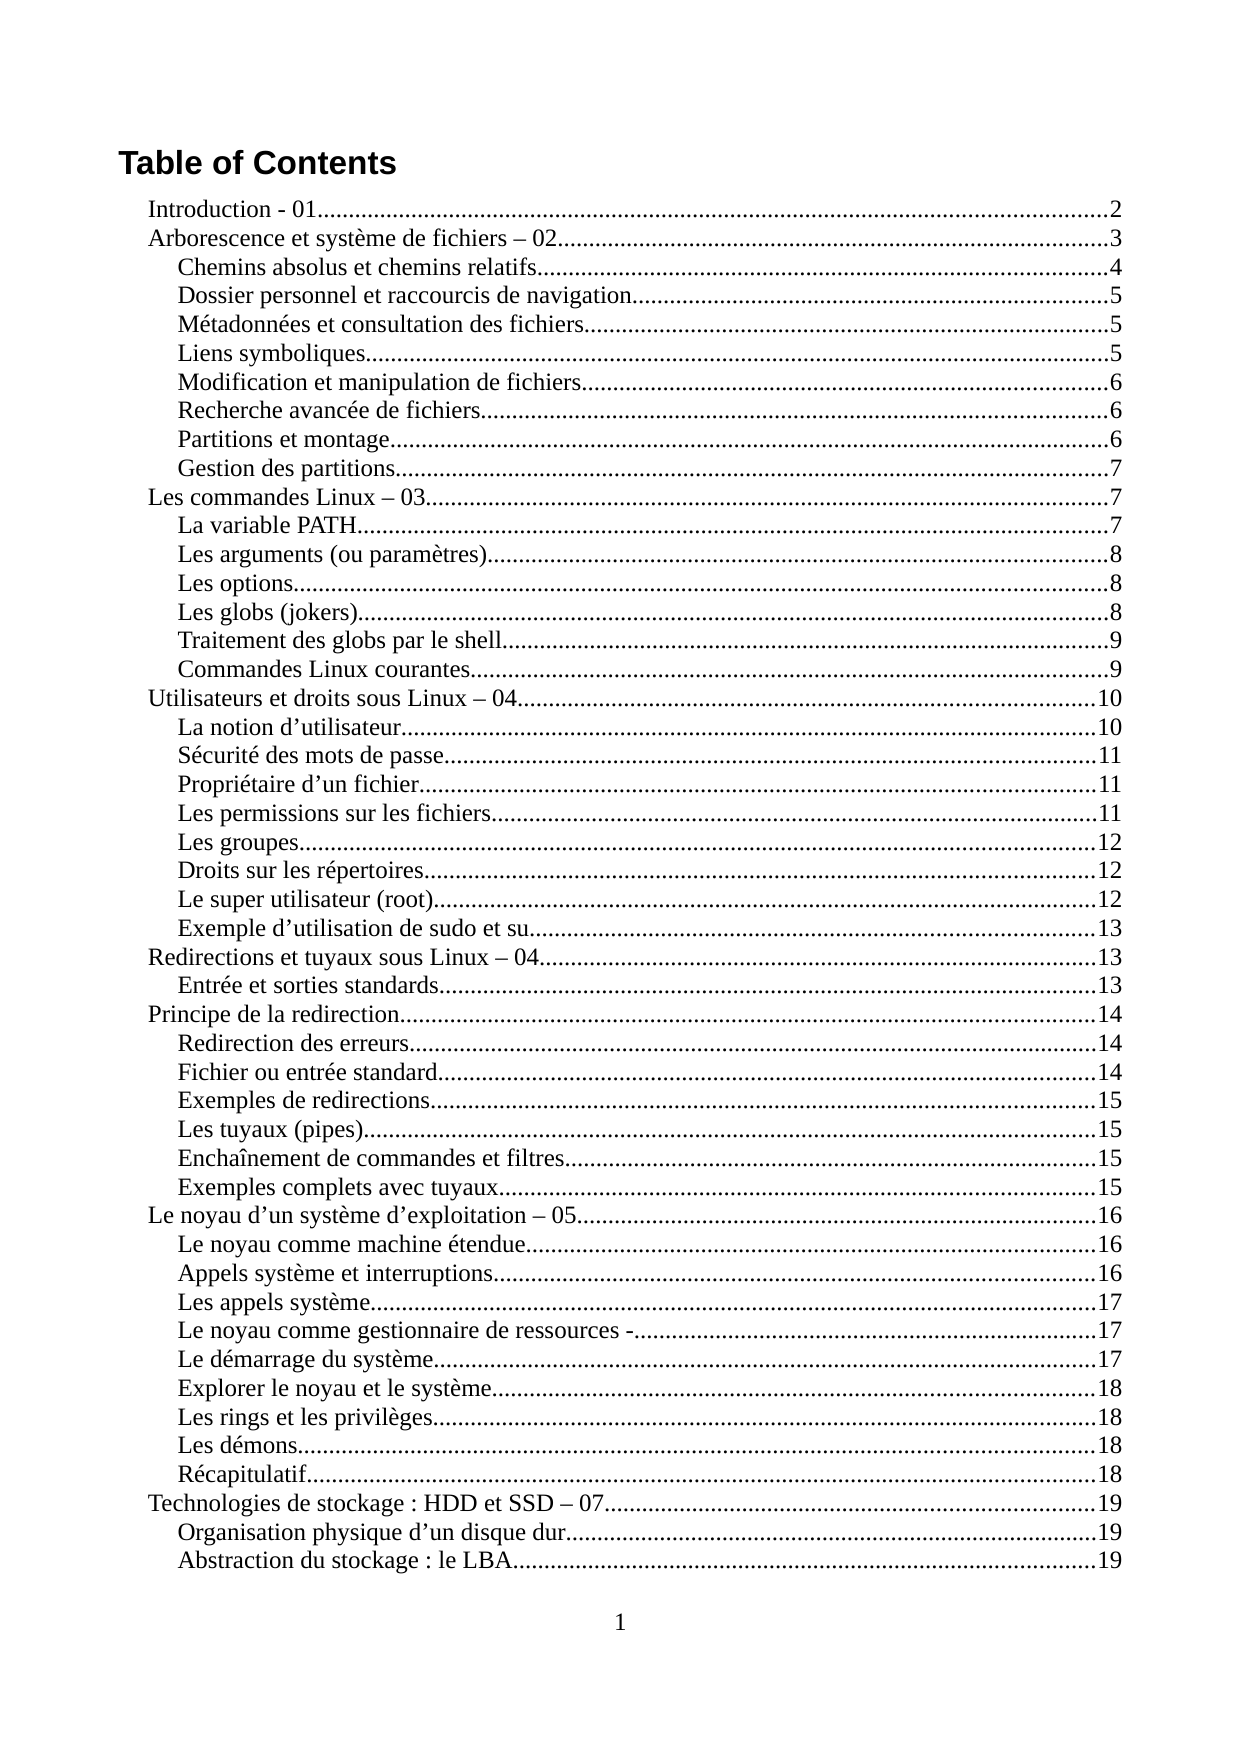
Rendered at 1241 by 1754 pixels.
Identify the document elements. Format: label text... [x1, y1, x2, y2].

text Propriétaire d’un fichier 11 [177, 769, 1122, 798]
text Exemples complets avec tuyaux 15 [177, 1172, 1122, 1200]
text Les tuyaux (pipes) 15 [177, 1114, 1122, 1143]
text Partitions et montage 6 [177, 424, 1122, 453]
text Entrée et sorties standards 13 [177, 970, 1122, 999]
text Introduction - 01 2 [148, 194, 1122, 223]
text Redirection des erreurs 14 [177, 1028, 1122, 1057]
text La notion d’utilisateur 10 [177, 712, 1122, 740]
text Exemples de redirections 15 [177, 1085, 1122, 1114]
text Le démarrage du système 17 [177, 1344, 1122, 1373]
text Métadonnées et consultation des fichiers 5 [177, 309, 1122, 338]
text Commandes Linux courantes 9 [177, 654, 1122, 683]
text Chemins absolus et chemins relatifs 4 [177, 252, 1122, 280]
text Les rings et les privilèges 18 [177, 1402, 1122, 1430]
text Traitement des globs par le shell 9 [177, 625, 1122, 654]
text Droits sur les répertoires 12 [177, 855, 1122, 884]
text Redirections et tuyaux sous Linux – 04 13 [148, 942, 1122, 970]
text Explorer le noyau et le système 18 [177, 1373, 1122, 1402]
subtitle Table of Contents [118, 143, 1122, 182]
text Les groupes 12 [177, 827, 1122, 855]
text Abstraction du stockage : le LBA 19 [177, 1545, 1122, 1574]
text Fichier ou entrée standard 14 [177, 1057, 1122, 1085]
text Recherche avancée de fichiers 6 [177, 395, 1122, 424]
text Modification et manipulation de fichiers 6 [177, 367, 1122, 395]
text Exemple d’utilisation de sudo et su 13 [177, 913, 1122, 942]
text Gestion des partitions 7 [177, 453, 1122, 482]
text Principe de la redirection 14 [148, 999, 1122, 1028]
text Les appels système 17 [177, 1287, 1122, 1315]
text Le noyau comme gestionnaire de ressources - 17 [177, 1315, 1122, 1344]
text La variable PATH 7 [177, 510, 1122, 539]
text Organisation physique d’un disque dur 19 [177, 1517, 1122, 1545]
text Le noyau d’un système d’exploitation – 05 16 [148, 1200, 1122, 1229]
text Les arguments (ou paramètres) 8 [177, 539, 1122, 568]
text Liens symboliques 5 [177, 338, 1122, 367]
text Le super utilisateur (root) 12 [177, 884, 1122, 913]
text Les commandes Linux – 03 7 [148, 482, 1122, 510]
text Le noyau comme machine étendue 16 [177, 1229, 1122, 1258]
text Dossier personnel et raccourcis de navigation 5 [177, 280, 1122, 309]
text Les options 8 [177, 568, 1122, 597]
text Appels système et interruptions 16 [177, 1258, 1122, 1287]
text Récapitulatif 18 [177, 1459, 1122, 1488]
text Utilisateurs et droits sous Linux – 04 10 [148, 683, 1122, 712]
text Arborescence et système de fichiers – 02 3 [148, 223, 1122, 252]
text Les démons 18 [177, 1430, 1122, 1459]
text Sécurité des mots de passe 11 [177, 740, 1122, 769]
text Enchaînement de commandes et filtres 15 [177, 1143, 1122, 1172]
text Les globs (jokers) 8 [177, 597, 1122, 625]
text Technologies de stockage : HDD et SSD – 07 19 [148, 1488, 1122, 1517]
text Les permissions sur les fichiers 11 [177, 798, 1122, 827]
